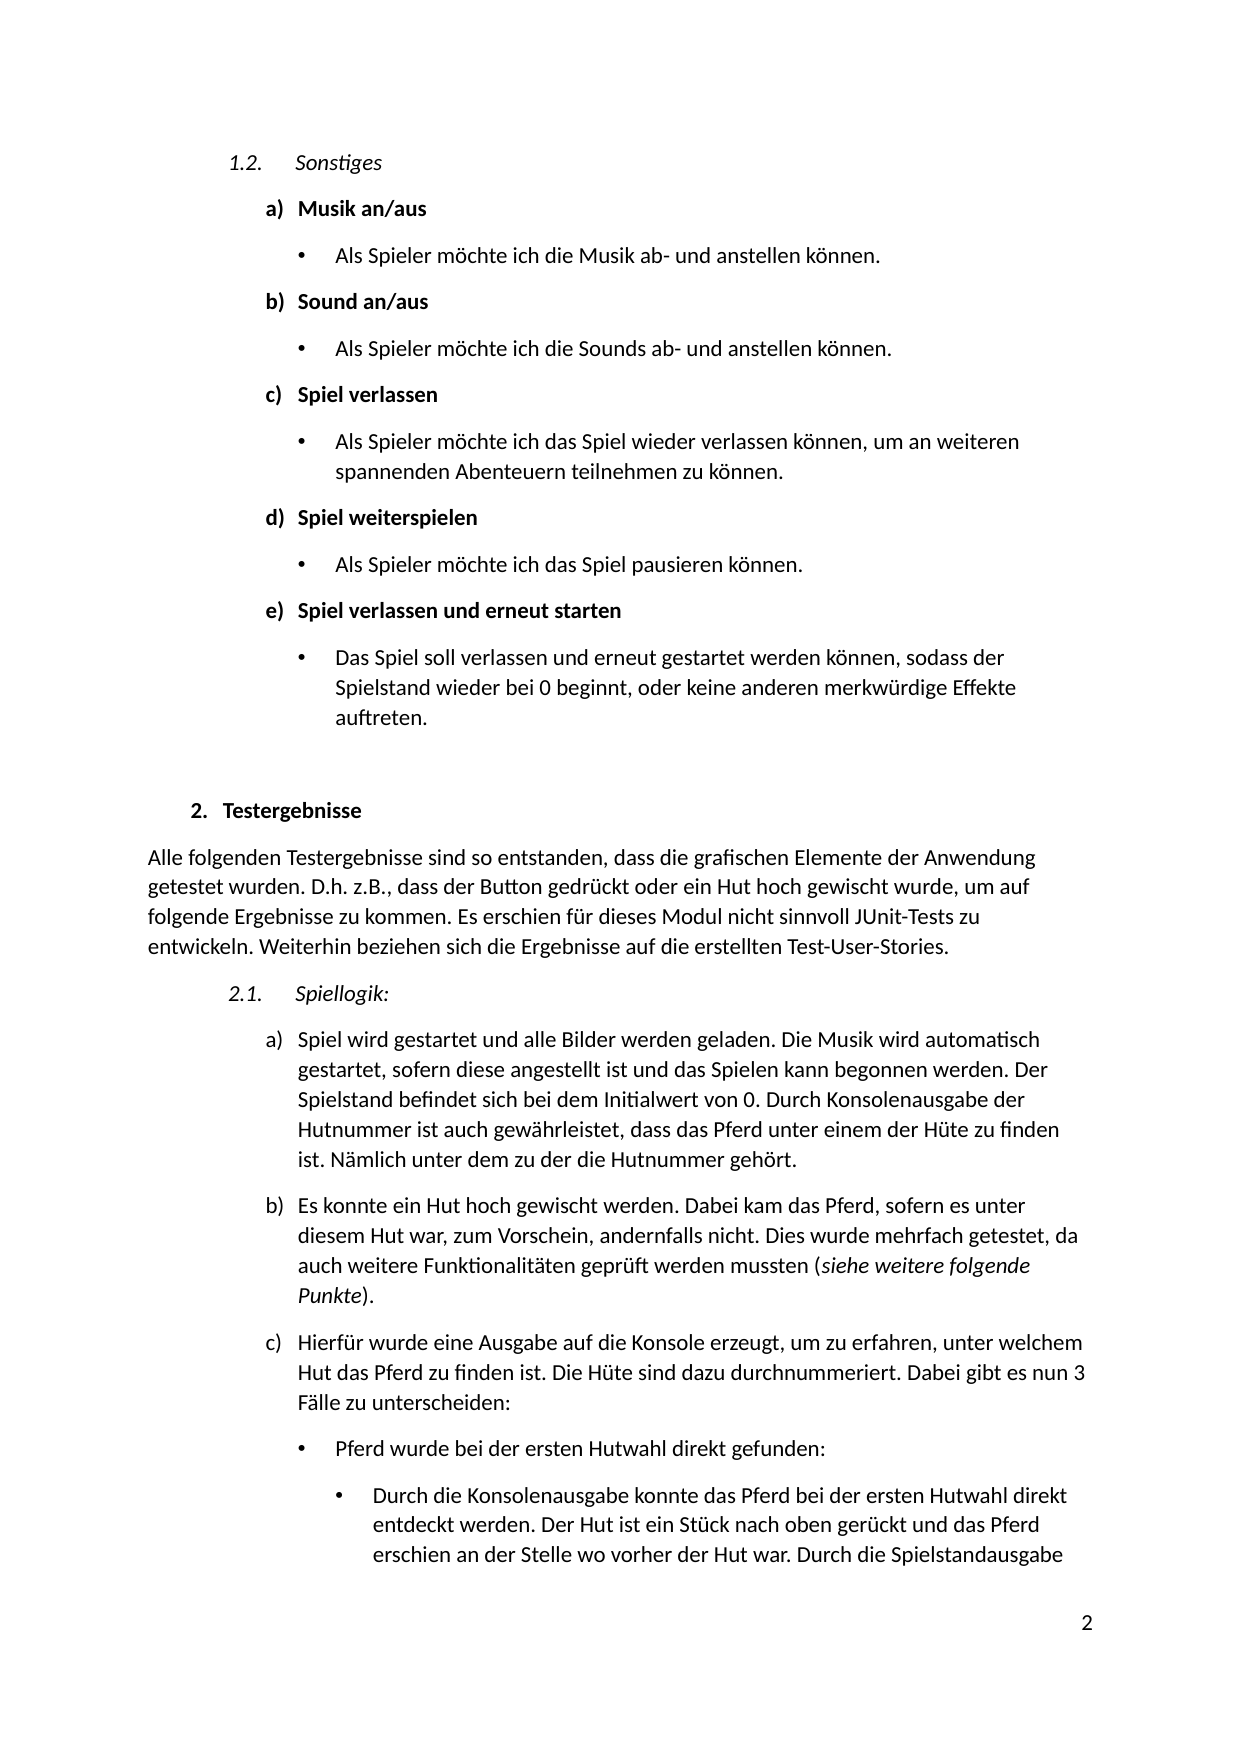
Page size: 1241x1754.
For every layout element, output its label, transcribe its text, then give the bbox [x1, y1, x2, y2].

list Spiel weiterspielen [260, 503, 1093, 531]
list Als Spieler möchte ich das Spiel wieder verlassen können, um an weiteren spannenden Abenteuern teilnehmen zu können. [298, 427, 1093, 485]
list Spiel verlassen und erneut starten [260, 597, 1093, 624]
list Als Spieler möchte ich das Spiel pausieren können. [298, 550, 1093, 578]
list Durch die Konsolenausgabe konnte das Pferd bei der ersten Hutwahl direkt entdeckt werden. Der Hut ist ein Stück nach oben gerückt und das Pferd erschien an der Stelle wo vorher der Hut war. Durch die Spielstandausgabe [335, 1481, 1093, 1568]
list Als Spieler möchte ich die Sounds ab- und anstellen können. [298, 334, 1093, 362]
list Spiel verlassen [260, 380, 1093, 408]
text Alle folgenden Testergebnisse sind so entstanden, dass die grafischen Elemente der Anwendung getestet wurden. D.h. z.B., dass der Button gedrückt oder ein Hut hoch gewischt wurde, um auf folgende Ergebnisse zu kommen. Es erschien für dieses Modul nicht sinnvoll JUnit-Tests zu entwickeln. Weiterhin beziehen sich die Ergebnisse auf die erstellten Test-User-Stories. [148, 843, 1093, 960]
list Das Spiel soll verlassen und erneut gestartet werden können, sodass der Spielstand wieder bei 0 beginnt, oder keine anderen merkwürdige Effekte auftreten. [298, 643, 1093, 731]
list Spiel wird gestartet und alle Bilder werden geladen. Die Musik wird automatisch gestartet, sofern diese angestellt ist und das Spielen kann begonnen werden. Der Spielstand befindet sich bei dem Initialwert von 0. Durch Konsolenausgabe der Hutnummer ist auch gewährleistet, dass das Pferd unter einem der Hüte zu finden ist. Nämlich unter dem zu der die Hutnummer gehört. [260, 1025, 1093, 1173]
list Hierfür wurde eine Ausgabe auf die Konsole erzeugt, um zu erfahren, unter welchem Hut das Pferd zu finden ist. Die Hüte sind dazu durchnummeriert. Dabei gibt es nun 3 Fälle zu unterscheiden: [260, 1328, 1093, 1416]
list Sound an/aus [260, 287, 1093, 315]
list Sonstiges [223, 148, 1093, 176]
list Musik an/aus [260, 194, 1093, 222]
list Pferd wurde bei der ersten Hutwahl direkt gefunden: [298, 1434, 1093, 1462]
list Als Spieler möchte ich die Musik ab- und anstellen können. [298, 241, 1093, 269]
list Spiellogik: [223, 979, 1093, 1007]
list Testergebnisse [185, 796, 1093, 824]
list Es konnte ein Hut hoch gewischt werden. Dabei kam das Pferd, sofern es unter diesem Hut war, zum Vorschein, andernfalls nicht. Dies wurde mehrfach getestet, da auch weitere Funktionalitäten geprüft werden mussten (siehe weitere folgende Punkte). [260, 1192, 1093, 1309]
